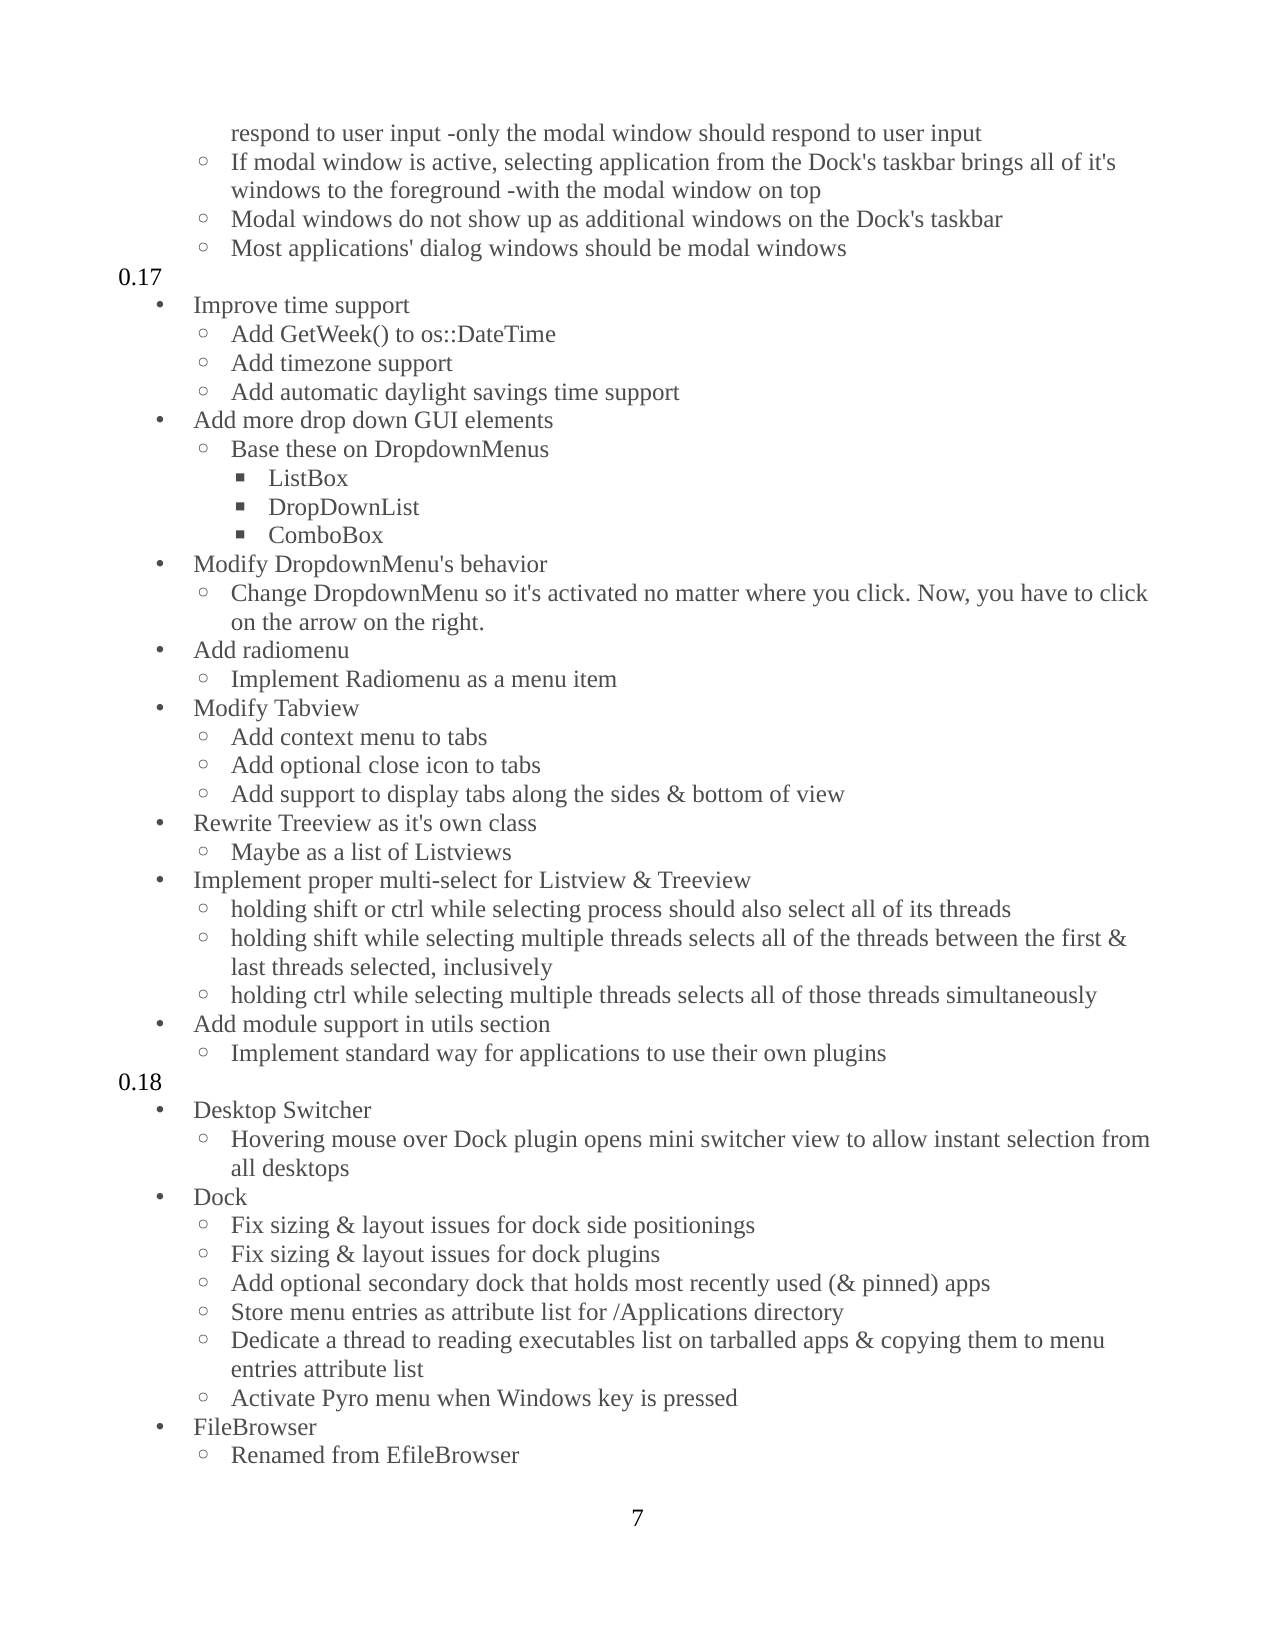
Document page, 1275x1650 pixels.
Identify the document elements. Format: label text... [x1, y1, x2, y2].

list DropDownList [231, 492, 1157, 521]
list Change DropdownMenu so it's activated no matter where you click. Now, you have to click on the arrow on the right. [193, 578, 1157, 636]
list Dedicate a thread to reading executables list on tarballed apps & copying them to menu entries attribute list [193, 1326, 1157, 1383]
list Add GetWeek() to os::DateTime [193, 319, 1157, 348]
list Implement proper multi-select for Listview & Treeview [156, 866, 1157, 894]
list Add context menu to tabs [193, 722, 1157, 751]
list respond to user input -only the modal window should respond to user input [193, 118, 1157, 147]
list Add more drop down GUI elements [156, 406, 1157, 434]
list Rewrite Treeview as it's own class [156, 808, 1157, 837]
list Modify Tabview [156, 693, 1157, 722]
list Add optional close icon to tabs [193, 751, 1157, 779]
list If modal window is active, selecting application from the Dock's taskbar brings all of it's windows to the foreground -with the modal window on top [193, 147, 1157, 204]
list Improve time support [156, 291, 1157, 319]
list Fix sizing & layout issues for dock side positionings [193, 1211, 1157, 1239]
list FileBrowser [156, 1412, 1157, 1441]
list Add optional secondary dock that holds most recently used (& pinned) apps [193, 1268, 1157, 1297]
list Add module support in utils section [156, 1009, 1157, 1038]
text 0.17 [118, 262, 1157, 291]
list Modify DropdownMenu's behavior [156, 549, 1157, 578]
list Base these on DropdownMenus [193, 434, 1157, 463]
list Implement standard way for applications to use their own plugins [193, 1038, 1157, 1067]
list Desktop Switcher [156, 1096, 1157, 1124]
list Implement Radiomenu as a menu item [193, 664, 1157, 693]
list Most applications' dialog windows should be modal windows [193, 233, 1157, 262]
list Renamed from EfileBrowser [193, 1441, 1157, 1469]
list Add support to display tabs along the sides & bottom of view [193, 779, 1157, 808]
list holding shift while selecting multiple threads selects all of the threads between the first & last threads selected, inclusively [193, 923, 1157, 981]
list holding ctrl while selecting multiple threads selects all of those threads simultaneously [193, 981, 1157, 1009]
list ComboBox [231, 521, 1157, 549]
list Add timezone support [193, 348, 1157, 377]
list Dock [156, 1182, 1157, 1211]
list Activate Pyro menu when Windows key is pressed [193, 1383, 1157, 1412]
list Maybe as a list of Listviews [193, 837, 1157, 866]
list Fix sizing & layout issues for dock plugins [193, 1239, 1157, 1268]
list Hovering mouse over Dock plugin opens mini switcher view to allow instant selection from all desktops [193, 1124, 1157, 1182]
list Modal windows do not show up as additional windows on the Dock's taskbar [193, 204, 1157, 233]
list Store menu entries as attribute list for /Applications directory [193, 1297, 1157, 1326]
list Add automatic daylight savings time support [193, 377, 1157, 406]
text 0.18 [118, 1067, 1157, 1096]
list Add radiomenu [156, 636, 1157, 664]
list ListBox [231, 463, 1157, 492]
list holding shift or ctrl while selecting process should also select all of its threads [193, 894, 1157, 923]
